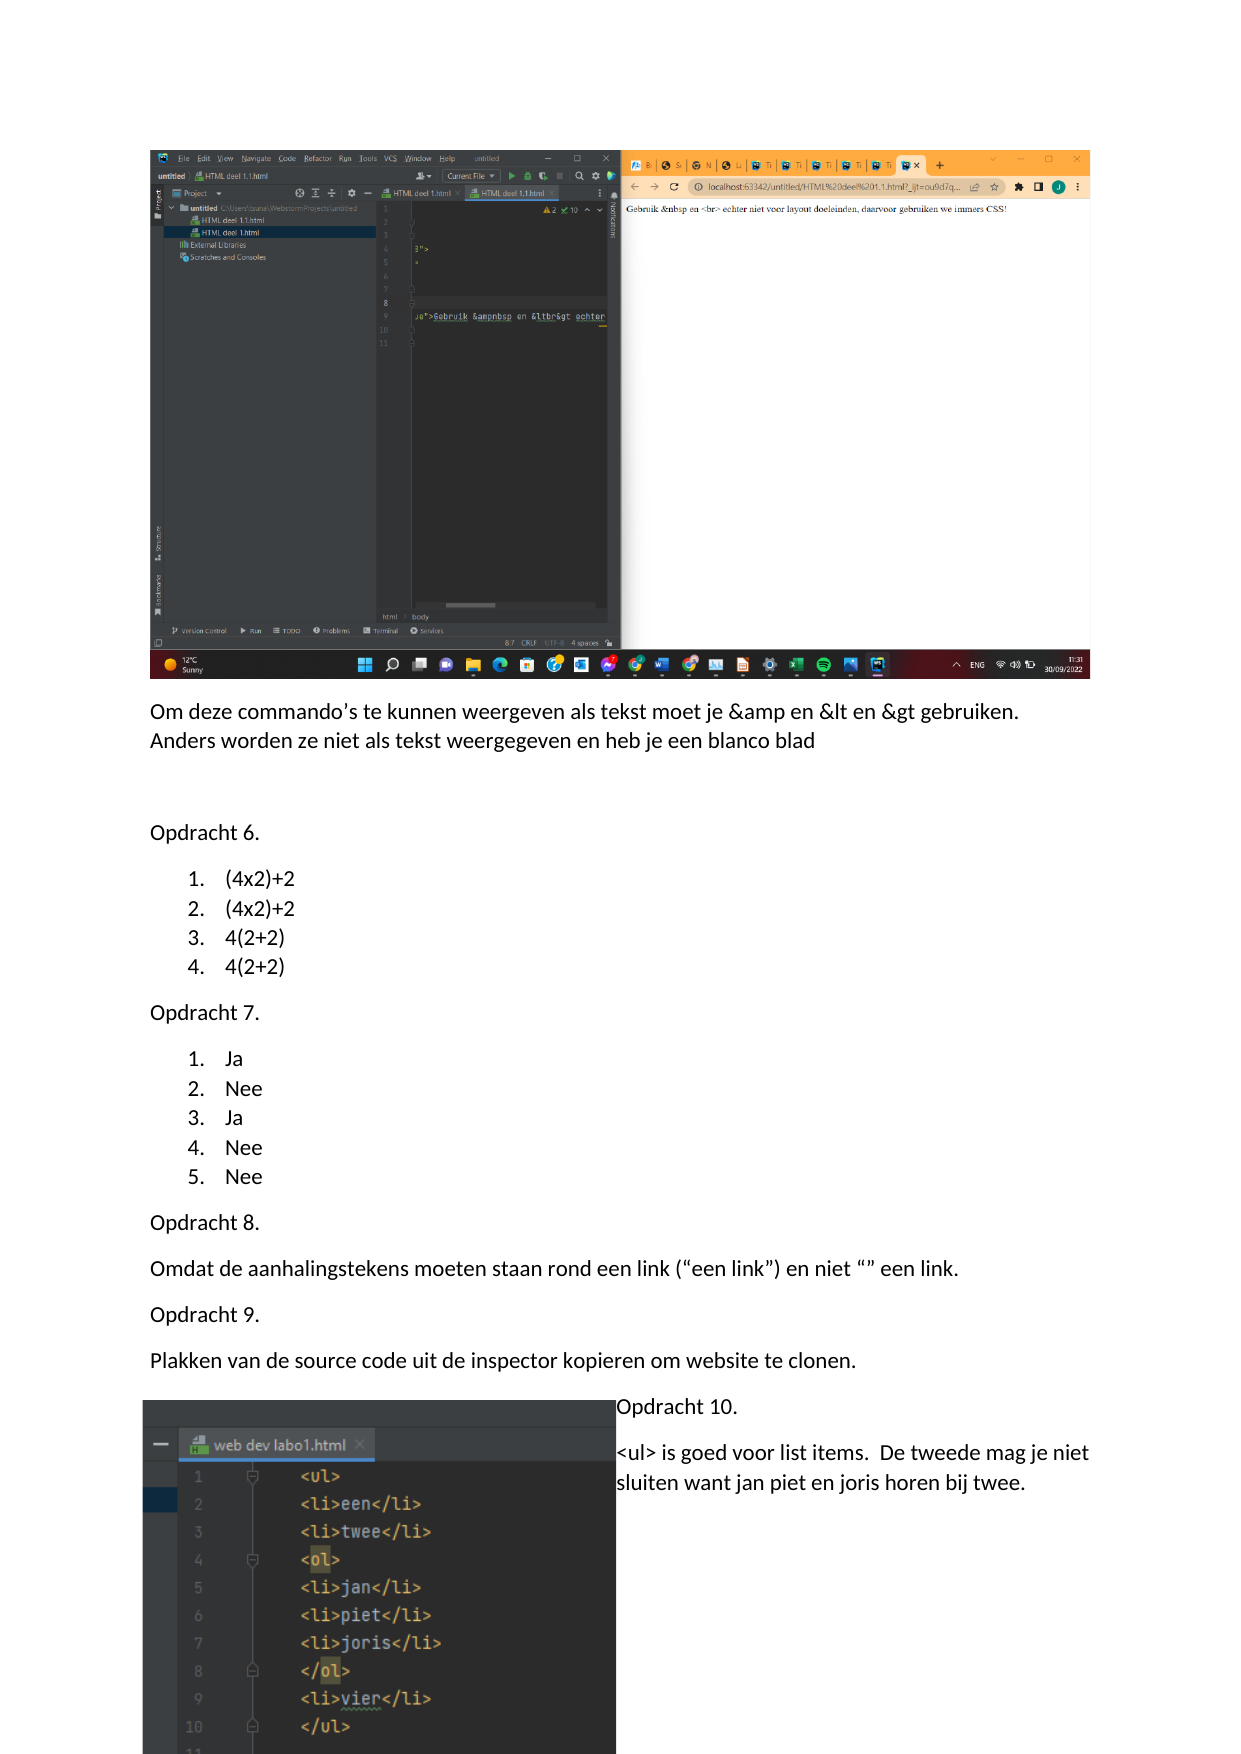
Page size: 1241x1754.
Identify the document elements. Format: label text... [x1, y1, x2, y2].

text Opdracht 7. [150, 998, 1090, 1027]
list (4x2)+2 [187, 864, 1090, 892]
list (4x2)+2 [187, 894, 1090, 922]
list 4(2+2) [187, 923, 1090, 951]
text <ul> is goed voor list items. De tweede mag je niet sluiten want jan piet en joris horen bij twee. [617, 1438, 1090, 1496]
text Plakken van de source code uit de inspector kopieren om website te clonen. [150, 1346, 1090, 1374]
list Ja [187, 1044, 1090, 1073]
list Nee [187, 1162, 1090, 1190]
list Nee [187, 1074, 1090, 1102]
text Opdracht 9. [150, 1300, 1090, 1328]
text Opdracht 6. [150, 818, 1090, 846]
text Om deze commando’s te kunnen weergeven als tekst moet je &amp en &lt en &gt gebruiken. Anders worden ze niet als tekst weergegeven en heb je een blanco blad [150, 697, 1090, 754]
list 4(2+2) [187, 952, 1090, 981]
list Nee [187, 1133, 1090, 1161]
list Ja [187, 1103, 1090, 1131]
text Opdracht 8. [150, 1208, 1090, 1236]
text Omdat de aanhalingstekens moeten staan rond een link (“een link”) en niet “” een link. [150, 1254, 1090, 1282]
text Opdracht 10. [150, 1392, 1090, 1420]
